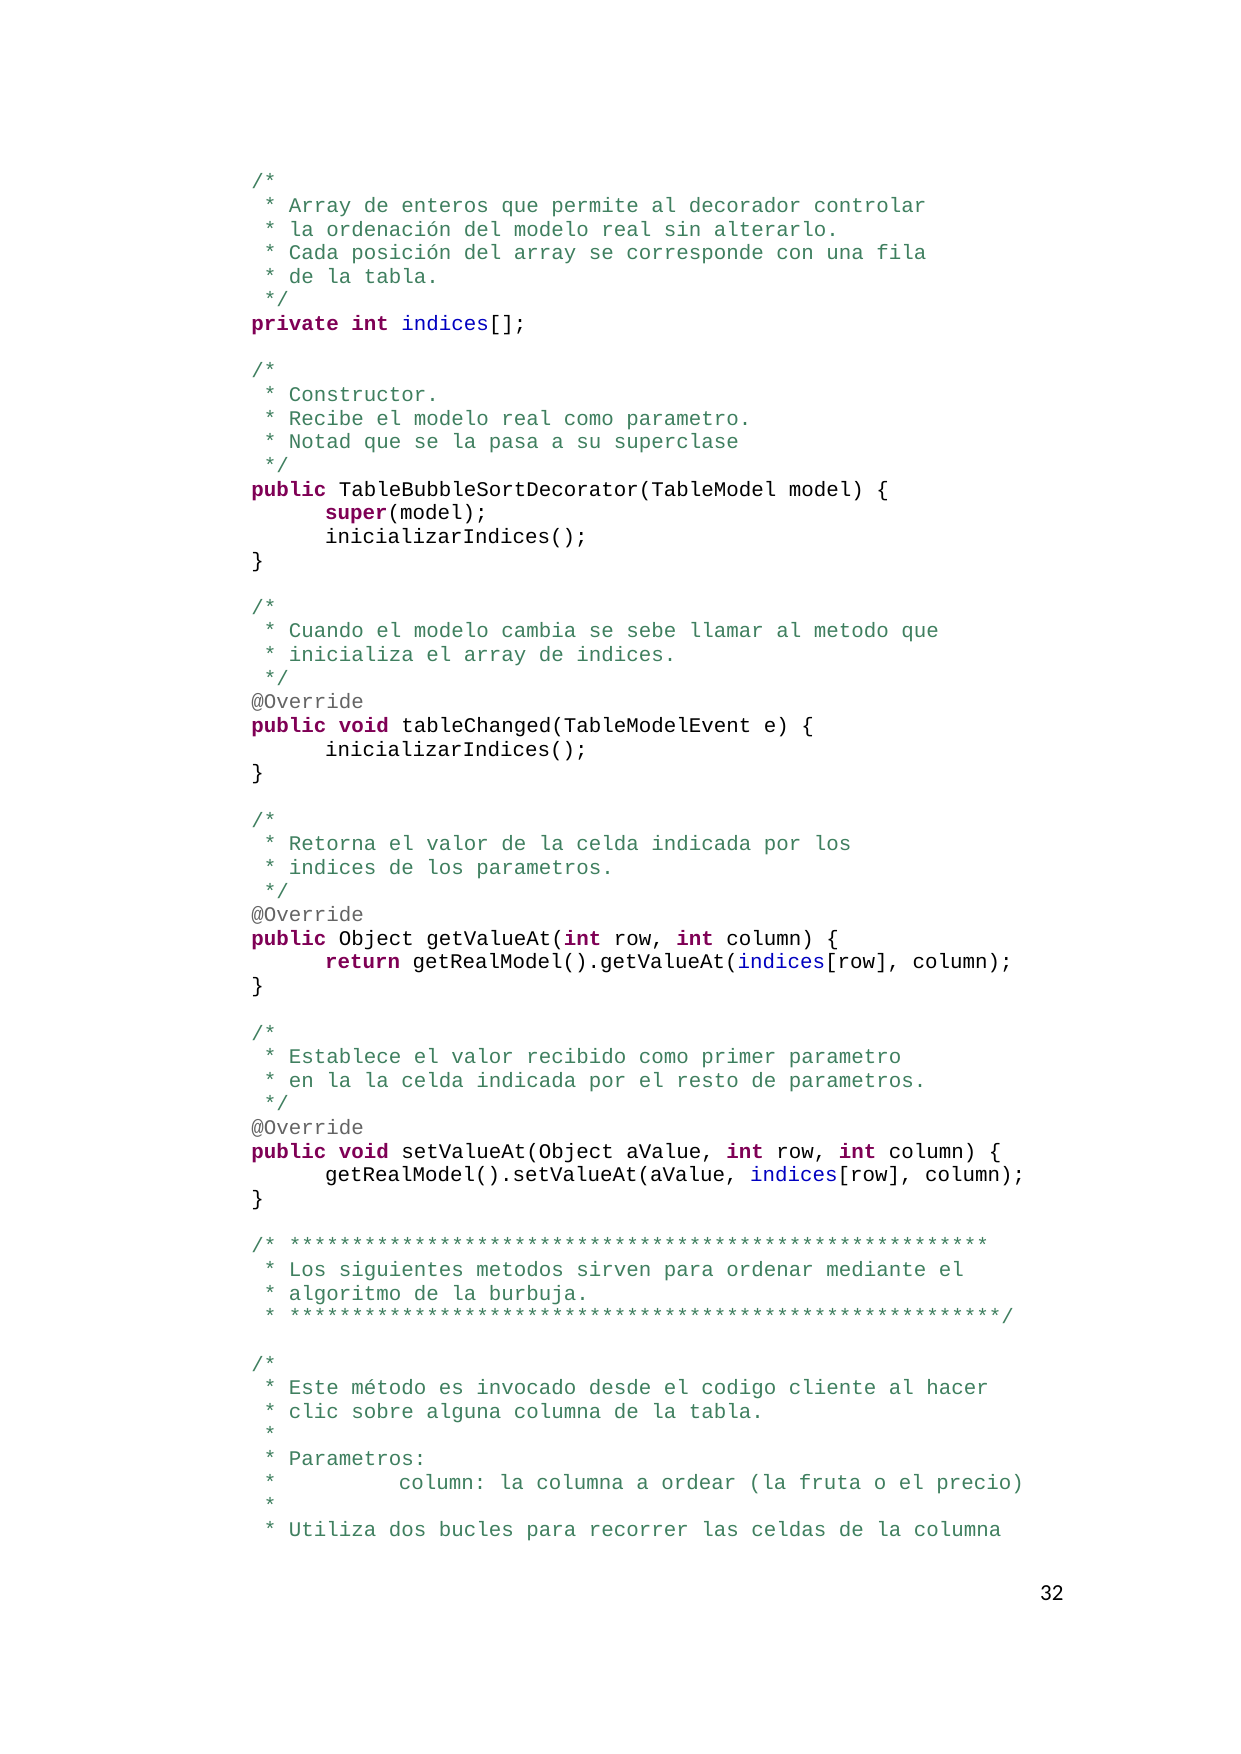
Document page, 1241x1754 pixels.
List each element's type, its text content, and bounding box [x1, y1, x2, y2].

text * algoritmo de la burbuja. [177, 1283, 1063, 1306]
text /* [177, 810, 1063, 833]
text * Cada posición del array se corresponde con una fila [177, 242, 1063, 266]
text * Este método es invocado desde el codigo cliente al hacer [177, 1377, 1063, 1401]
text */ [177, 668, 1063, 691]
text */ [177, 1093, 1063, 1117]
text */ [177, 881, 1063, 904]
text * la ordenación del modelo real sin alterarlo. [177, 218, 1063, 242]
text inicializarIndices(); [177, 526, 1063, 549]
text * Recibe el modelo real como parametro. [177, 408, 1063, 431]
text /* [177, 597, 1063, 621]
text } [177, 762, 1063, 786]
text /* [177, 1353, 1063, 1377]
text * column: la columna a ordear (la fruta o el precio) [177, 1472, 1063, 1495]
text * Cuando el modelo cambia se sebe llamar al metodo que [177, 621, 1063, 644]
text @Override [177, 691, 1063, 715]
text * Los siguientes metodos sirven para ordenar mediante el [177, 1259, 1063, 1283]
text * Establece el valor recibido como primer parametro [177, 1046, 1063, 1070]
text } [177, 975, 1063, 999]
text * Parametros: [177, 1448, 1063, 1472]
text public TableBubbleSortDecorator(TableModel model) { [177, 479, 1063, 502]
text } [177, 1188, 1063, 1212]
text * Constructor. [177, 384, 1063, 408]
text * indices de los parametros. [177, 857, 1063, 881]
text * Utiliza dos bucles para recorrer las celdas de la columna [177, 1519, 1063, 1543]
text inicializarIndices(); [177, 739, 1063, 762]
text return getRealModel().getValueAt(indices[row], column); [177, 952, 1063, 975]
text */ [177, 455, 1063, 479]
text public void tableChanged(TableModelEvent e) { [177, 715, 1063, 739]
text * [177, 1495, 1063, 1519]
text /* ******************************************************** [177, 1235, 1063, 1259]
text } [177, 549, 1063, 573]
text * *********************************************************/ [177, 1306, 1063, 1330]
text * inicializa el array de indices. [177, 644, 1063, 668]
text getRealModel().setValueAt(aValue, indices[row], column); [177, 1164, 1063, 1188]
text private int indices[]; [177, 313, 1063, 337]
text /* [177, 171, 1063, 195]
text @Override [177, 904, 1063, 928]
text * de la tabla. [177, 266, 1063, 289]
text @Override [177, 1117, 1063, 1141]
text * Retorna el valor de la celda indicada por los [177, 833, 1063, 857]
text * Array de enteros que permite al decorador controlar [177, 195, 1063, 218]
text public Object getValueAt(int row, int column) { [177, 928, 1063, 952]
text */ [177, 289, 1063, 313]
text * Notad que se la pasa a su superclase [177, 431, 1063, 455]
text /* [177, 360, 1063, 384]
text /* [177, 1022, 1063, 1046]
text public void setValueAt(Object aValue, int row, int column) { [177, 1141, 1063, 1164]
text * en la la celda indicada por el resto de parametros. [177, 1070, 1063, 1093]
text * clic sobre alguna columna de la tabla. [177, 1401, 1063, 1424]
text super(model); [177, 502, 1063, 526]
text * [177, 1424, 1063, 1448]
